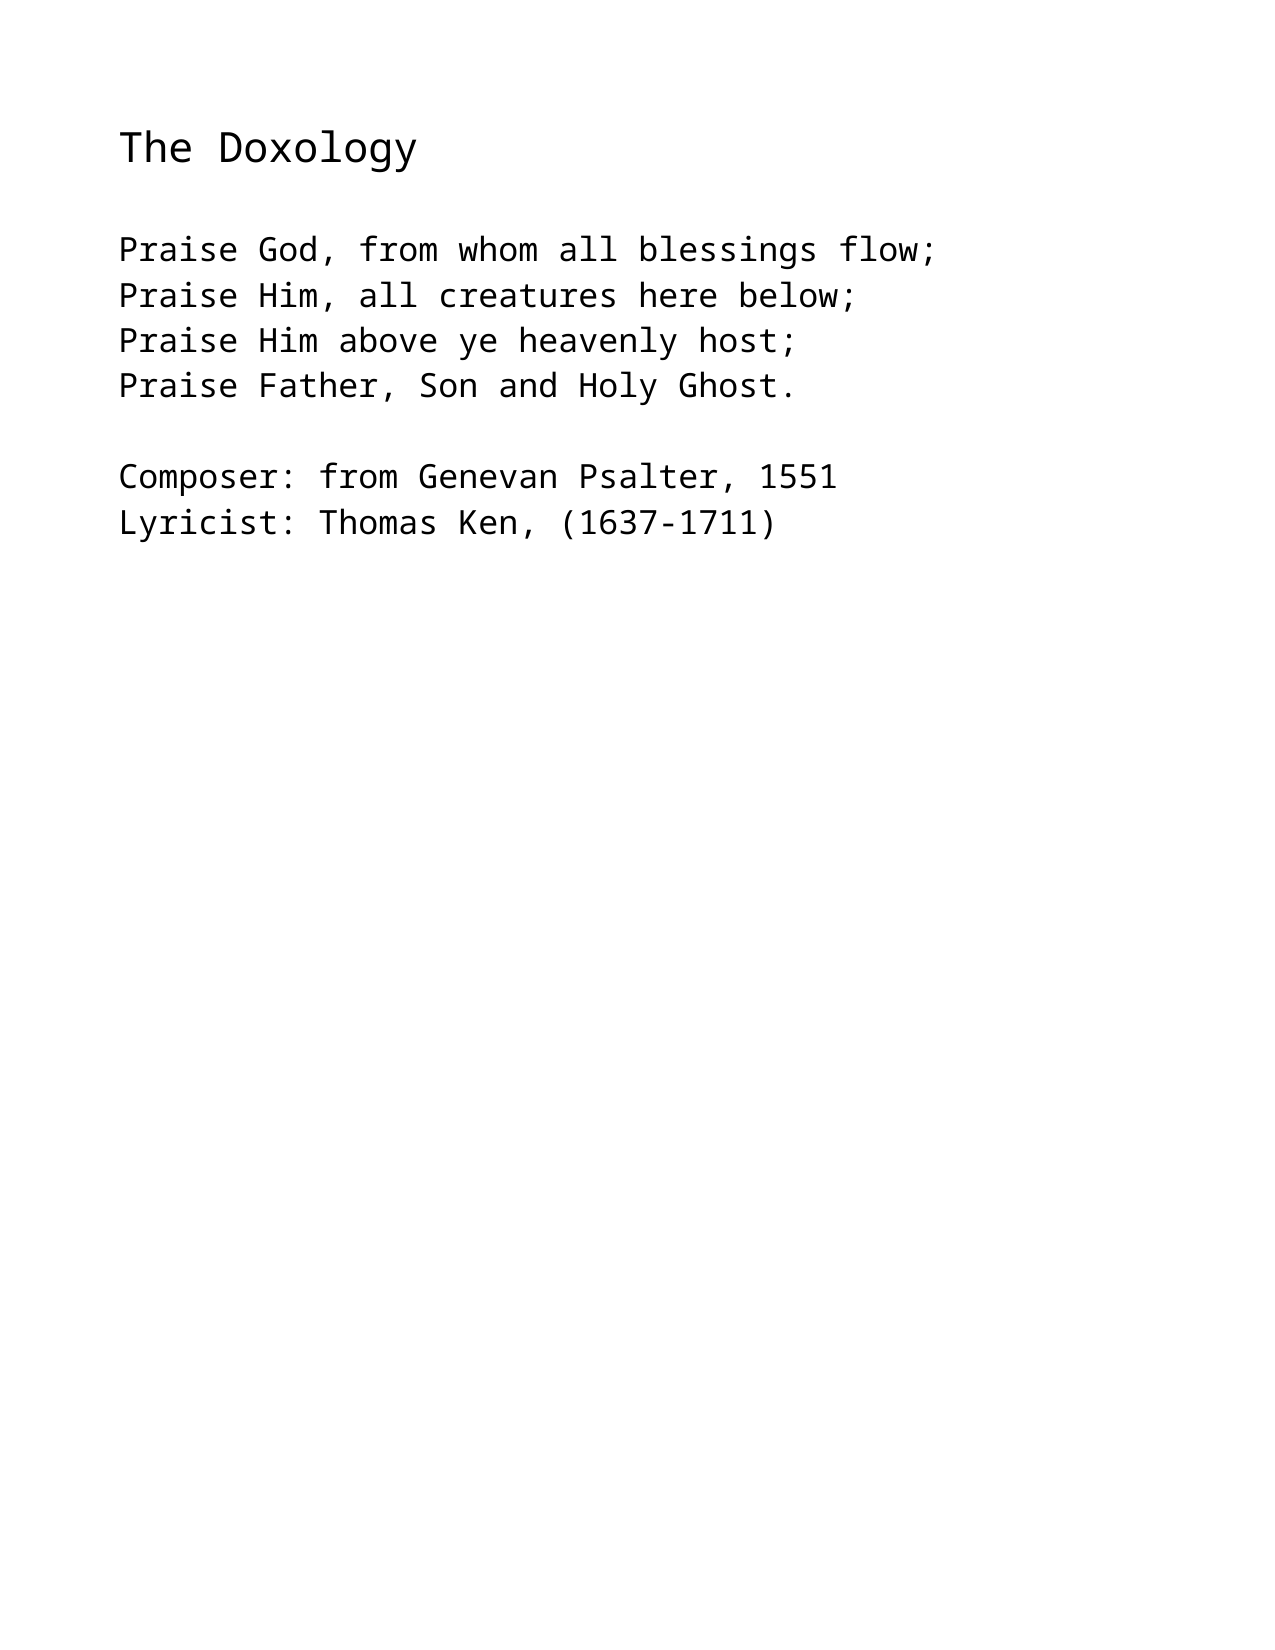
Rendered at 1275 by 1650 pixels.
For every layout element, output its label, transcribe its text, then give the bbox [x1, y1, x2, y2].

text Praise Him above ye heavenly host; [118, 317, 1157, 362]
text Composer: from Genevan Psalter, 1551 [118, 453, 1157, 498]
text Lyricist: Thomas Ken, (1637-1711) [118, 498, 1157, 544]
text The Doxology [118, 118, 1157, 175]
text Praise Him, all creatures here below; [118, 271, 1157, 317]
text Praise God, from whom all blessings flow; [118, 226, 1157, 271]
text Praise Father, Son and Holy Ghost. [118, 362, 1157, 408]
